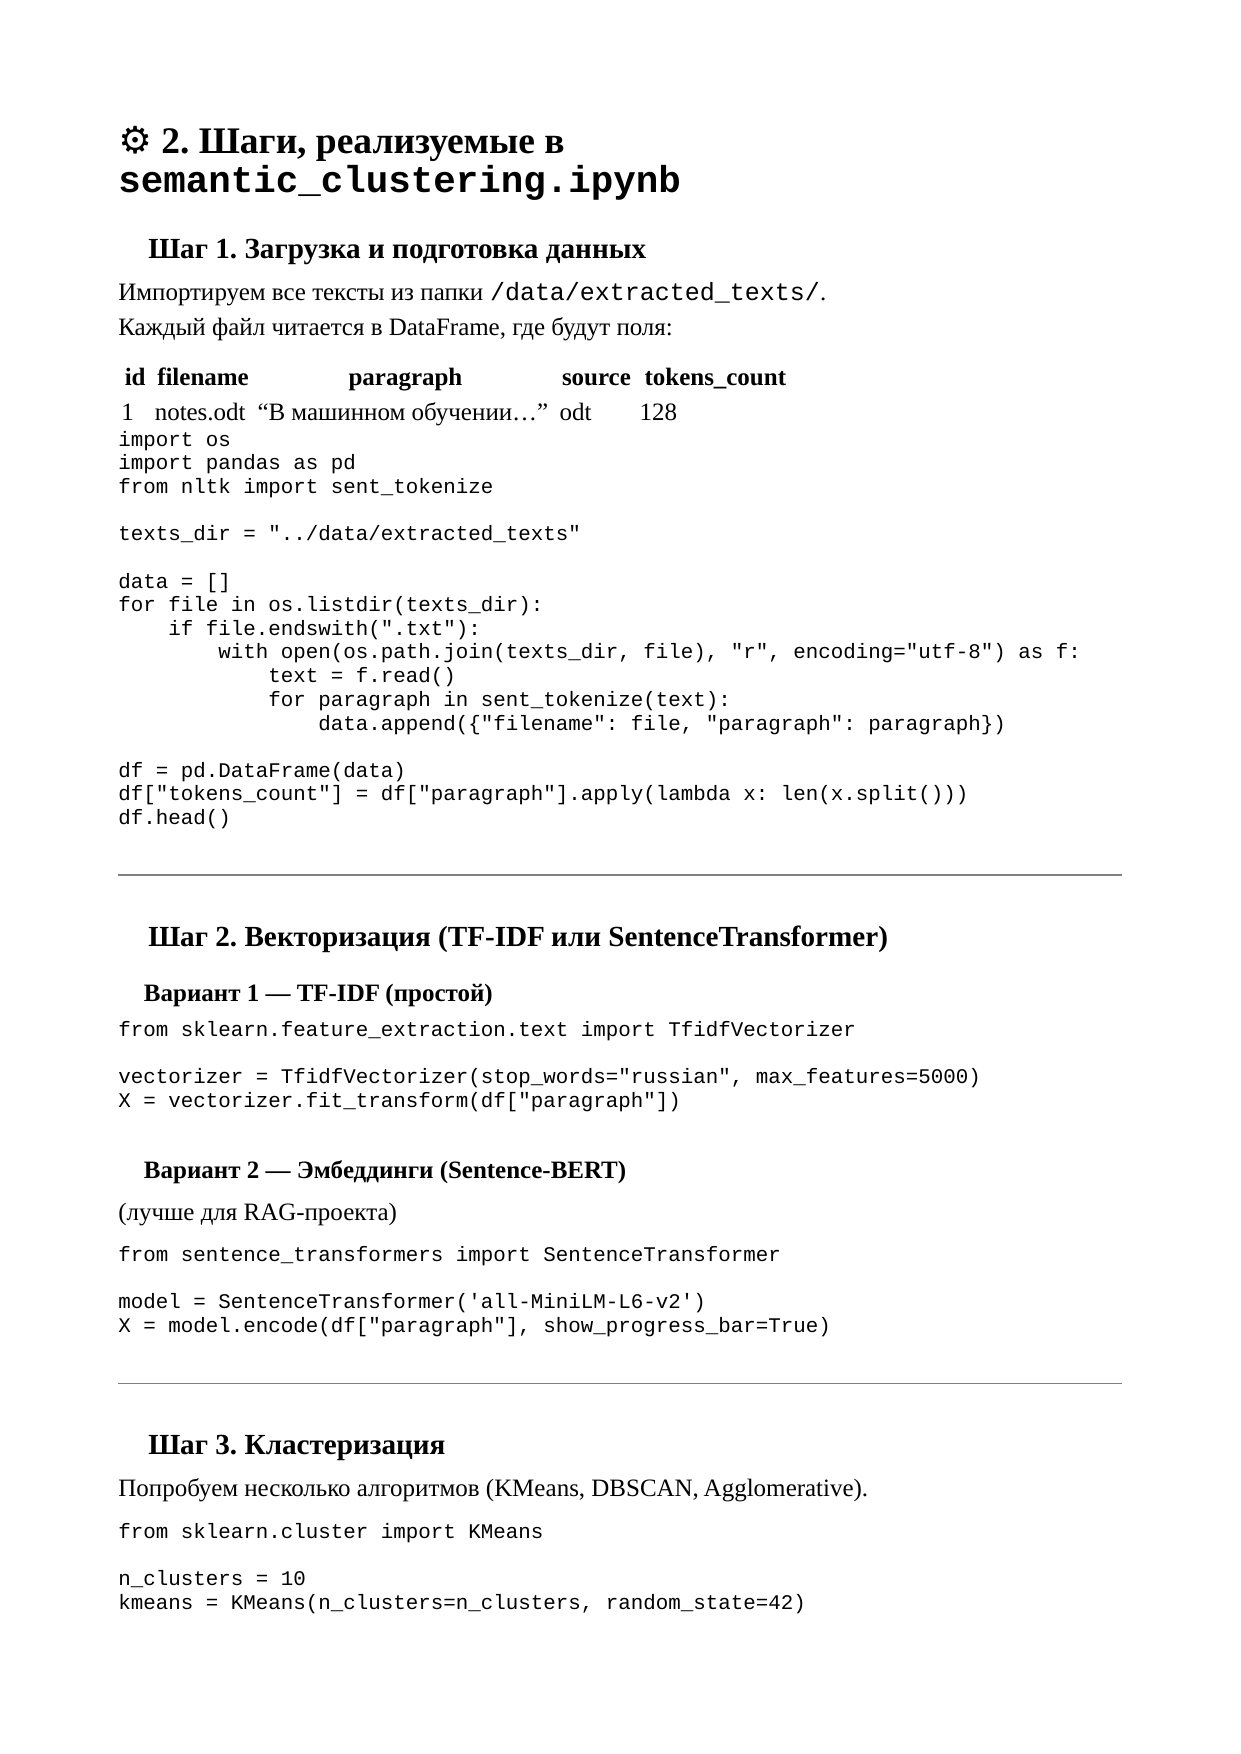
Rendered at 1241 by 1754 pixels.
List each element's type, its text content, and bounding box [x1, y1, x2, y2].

table_header paragraph [254, 360, 556, 394]
text from sentence_transformers import SentenceTransformer [118, 1244, 1122, 1268]
text df.head() [118, 807, 1122, 831]
text text = f.read() [118, 665, 1122, 689]
text import pandas as pd [118, 452, 1122, 476]
text model = SentenceTransformer('all-MiniLM-L6-v2') [118, 1292, 1122, 1315]
text from sklearn.cluster import KMeans [118, 1521, 1122, 1544]
text Импортируем все тексты из папки /data/extracted_texts/. Каждый файл читается в DataFrame, где будут поля: [118, 277, 1122, 341]
table_header tokens_count [636, 360, 794, 394]
table_cell 128 [636, 394, 794, 429]
subtitle 🚀 Вариант 2 — Эмбеддинги (Sentence-BERT) [118, 1155, 1122, 1184]
text df["tokens_count"] = df["paragraph"].apply(lambda x: len(x.split())) [118, 783, 1122, 807]
text X = vectorizer.fit_transform(df["paragraph"]) [118, 1090, 1122, 1113]
text data = [] [118, 571, 1122, 594]
text import os [118, 429, 1122, 452]
text texts_dir = "../data/extracted_texts" [118, 523, 1122, 547]
table_cell “В машинном обучении…” [254, 394, 556, 429]
subtitle 🔹 Шаг 1. Загрузка и подготовка данных [118, 231, 1122, 264]
text with open(os.path.join(texts_dir, file), "r", encoding="utf-8") as f: [118, 642, 1122, 665]
text if file.endswith(".txt"): [118, 618, 1122, 642]
text (лучше для RAG-проекта) [118, 1197, 1122, 1225]
subtitle 🔹 Шаг 2. Векторизация (TF-IDF или SentenceTransformer) [118, 919, 1122, 953]
table_header filename [152, 360, 254, 394]
table_cell 1 [118, 394, 152, 429]
text Попробуем несколько алгоритмов (KMeans, DBSCAN, Agglomerative). [118, 1473, 1122, 1502]
table_cell odt [556, 394, 636, 429]
text X = model.encode(df["paragraph"], show_progress_bar=True) [118, 1315, 1122, 1339]
subtitle ⚙️ 2. Шаги, реализуемые в semantic_clustering.ipynb [118, 118, 1122, 204]
text data.append({"filename": file, "paragraph": paragraph}) [118, 712, 1122, 736]
subtitle ✅ Вариант 1 — TF-IDF (простой) [118, 978, 1122, 1006]
text vectorizer = TfidfVectorizer(stop_words="russian", max_features=5000) [118, 1066, 1122, 1090]
text for paragraph in sent_tokenize(text): [118, 689, 1122, 712]
text df = pd.DataFrame(data) [118, 760, 1122, 783]
table_header source [556, 360, 636, 394]
table_cell notes.odt [152, 394, 254, 429]
table_header id [118, 360, 152, 394]
text for file in os.listdir(texts_dir): [118, 594, 1122, 618]
text from sklearn.feature_extraction.text import TfidfVectorizer [118, 1019, 1122, 1042]
subtitle 🔹 Шаг 3. Кластеризация [118, 1427, 1122, 1461]
text kmeans = KMeans(n_clusters=n_clusters, random_state=42) [118, 1592, 1122, 1615]
text n_clusters = 10 [118, 1568, 1122, 1592]
text from nltk import sent_tokenize [118, 476, 1122, 500]
